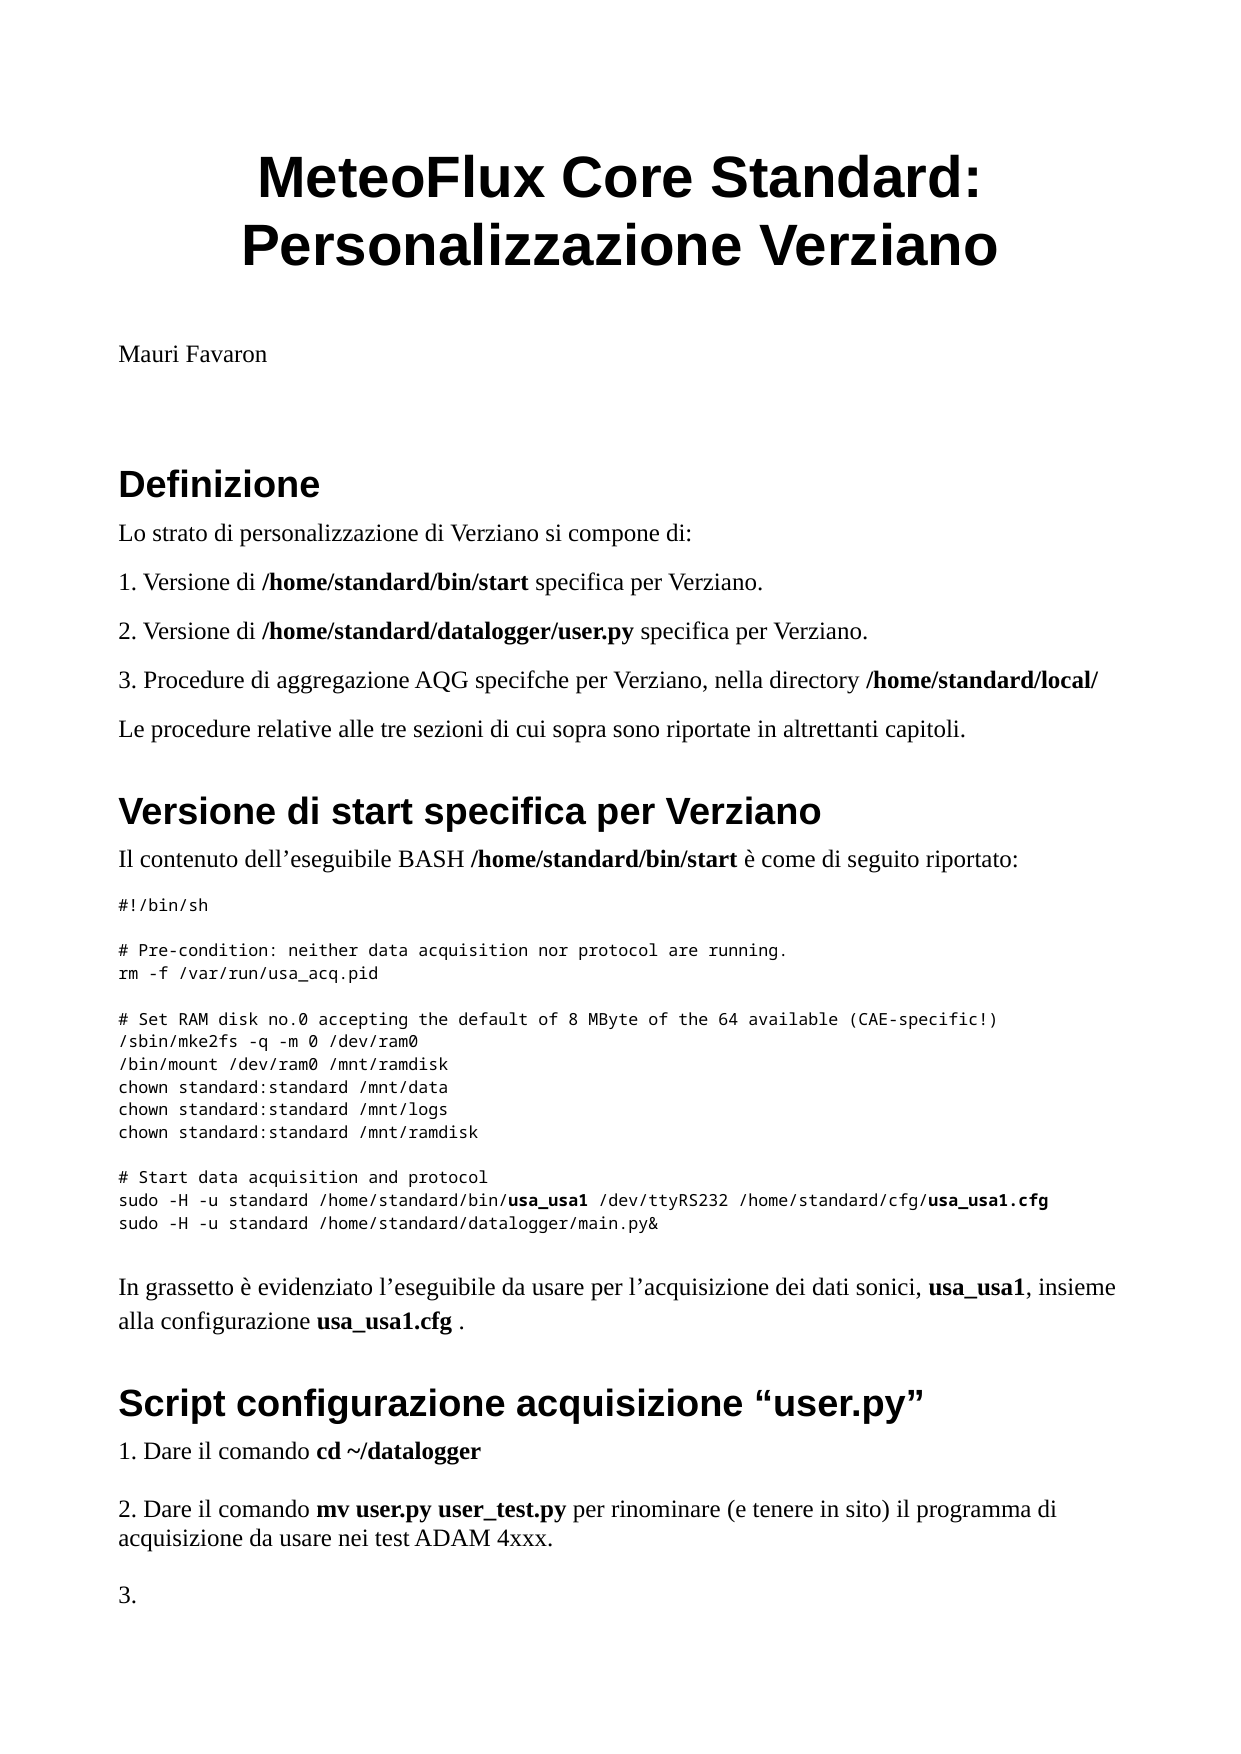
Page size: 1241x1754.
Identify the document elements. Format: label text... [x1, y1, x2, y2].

subtitle Definizione [118, 462, 1122, 506]
text 2. Versione di /home/standard/datalogger/user.py specifica per Verziano. [118, 616, 1122, 645]
text chown standard:standard /mnt/logs [118, 1098, 1122, 1121]
title MeteoFlux Core Standard: Personalizzazione Verziano [118, 143, 1122, 277]
text Le procedure relative alle tre sezioni di cui sopra sono riportate in altrettanti capitoli. [118, 714, 1122, 743]
text sudo -H -u standard /home/standard/bin/usa_usa1 /dev/ttyRS232 /home/standard/cfg/usa_usa1.cfg [118, 1189, 1122, 1212]
text In grassetto è evidenziato l’eseguibile da usare per l’acquisizione dei dati sonici, usa_usa1, insieme alla configurazione usa_usa1.cfg . [118, 1272, 1122, 1335]
text 1. Dare il comando cd ~/datalogger [118, 1436, 1122, 1465]
text /bin/mount /dev/ram0 /mnt/ramdisk [118, 1053, 1122, 1075]
subtitle Versione di start specifica per Verziano [118, 788, 1122, 832]
text chown standard:standard /mnt/data [118, 1075, 1122, 1098]
text Lo strato di personalizzazione di Verziano si compone di: [118, 518, 1122, 547]
text 1. Versione di /home/standard/bin/start specifica per Verziano. [118, 567, 1122, 596]
text # Set RAM disk no.0 accepting the default of 8 MByte of the 64 available (CAE-specific!) [118, 1007, 1122, 1030]
text #!/bin/sh [118, 894, 1122, 916]
text sudo -H -u standard /home/standard/datalogger/main.py& [118, 1212, 1122, 1234]
text 2. Dare il comando mv user.py user_test.py per rinominare (e tenere in sito) il programma di acquisizione da usare nei test ADAM 4xxx. [118, 1494, 1122, 1551]
text 3. Procedure di aggregazione AQG specifche per Verziano, nella directory /home/standard/local/ [118, 665, 1122, 694]
text /sbin/mke2fs -q -m 0 /dev/ram0 [118, 1030, 1122, 1053]
text # Start data acquisition and protocol [118, 1166, 1122, 1189]
text # Pre-condition: neither data acquisition nor protocol are running. [118, 939, 1122, 962]
text chown standard:standard /mnt/ramdisk [118, 1121, 1122, 1143]
subtitle Script configurazione acquisizione “user.py” [118, 1380, 1122, 1424]
text 3. [118, 1580, 1122, 1609]
text Mauri Favaron [118, 339, 1122, 368]
text Il contenuto dell’eseguibile BASH /home/standard/bin/start è come di seguito riportato: [118, 844, 1122, 873]
text rm -f /var/run/usa_acq.pid [118, 962, 1122, 984]
